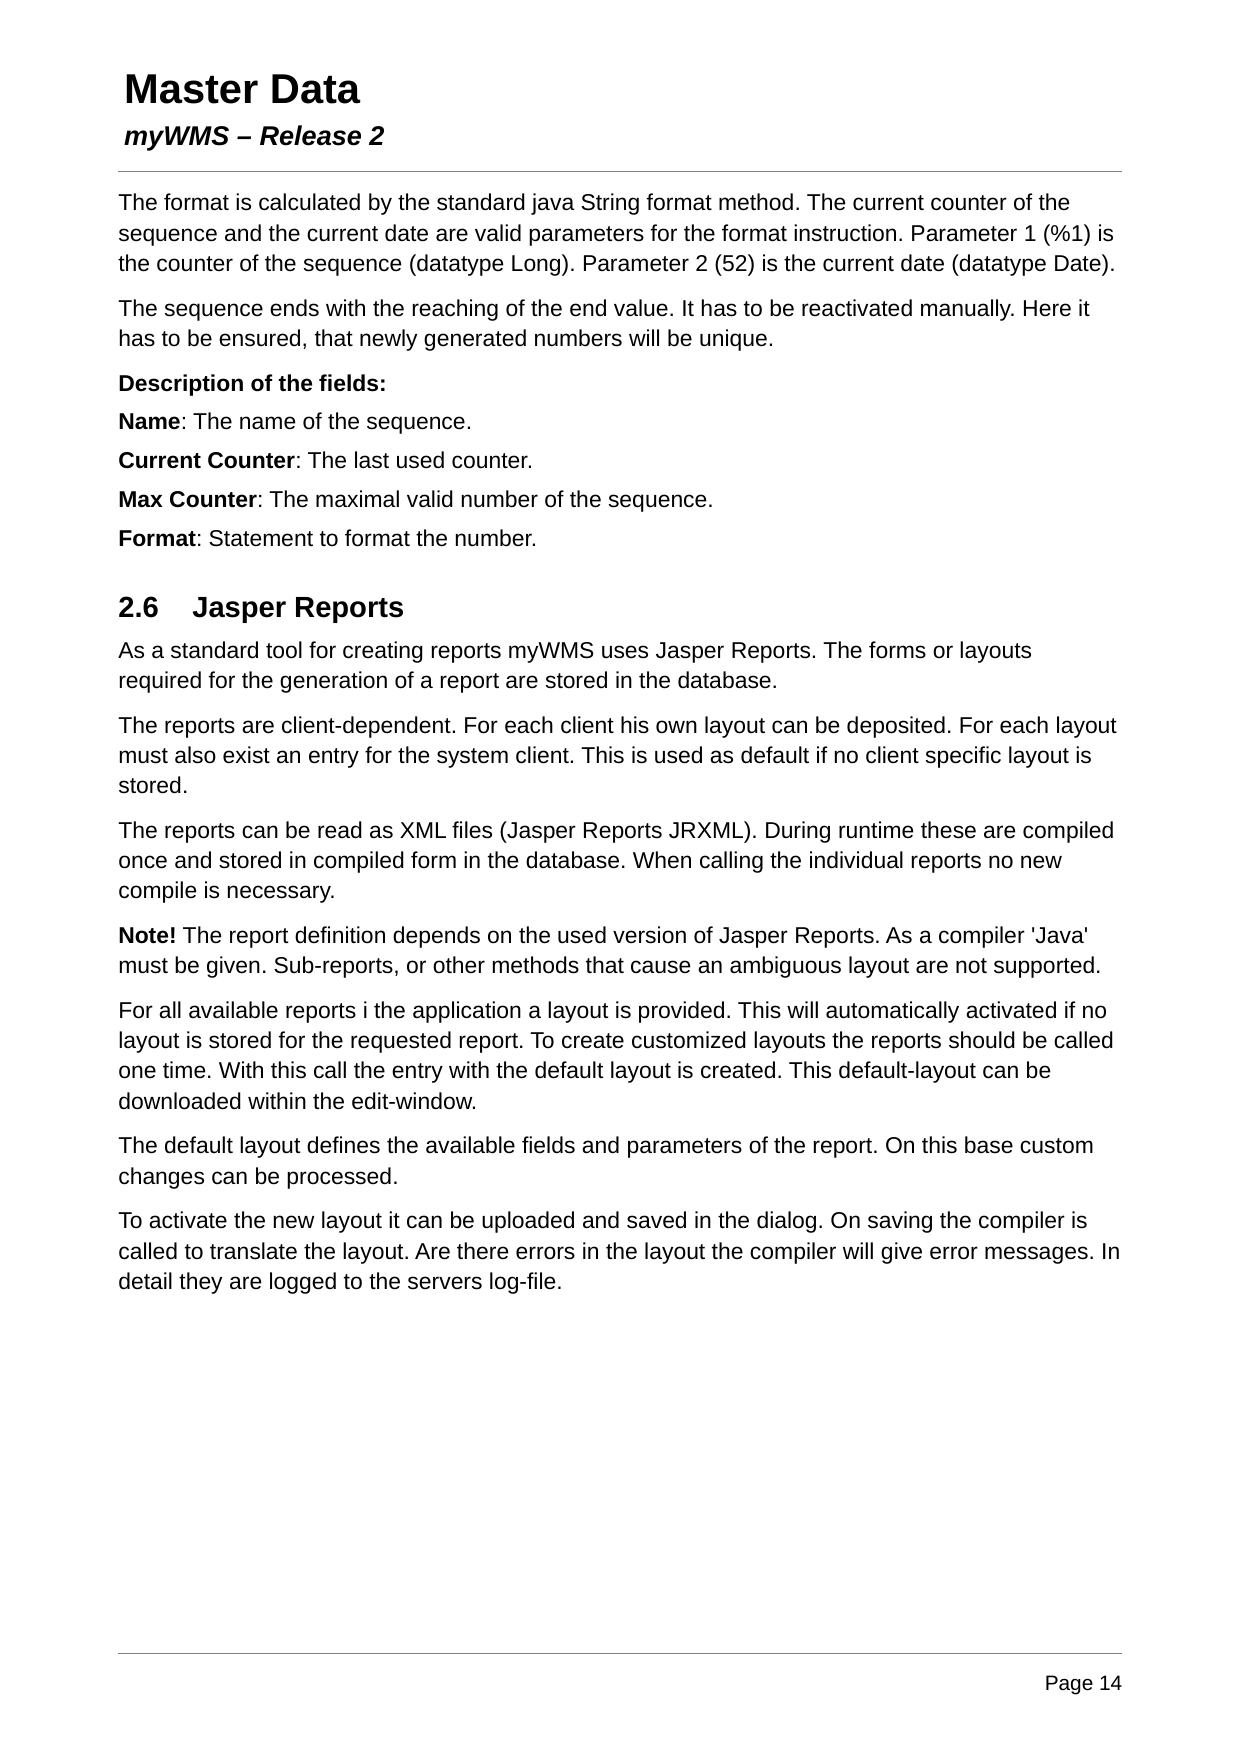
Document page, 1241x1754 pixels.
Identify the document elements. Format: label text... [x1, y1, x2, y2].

text As a standard tool for creating reports myWMS uses Jasper Reports. The forms or layouts required for the generation of a report are stored in the database. [118, 637, 1122, 693]
text The default layout defines the available fields and parameters of the report. On this base custom changes can be processed. [118, 1132, 1122, 1189]
text Max Counter: The maximal valid number of the sequence. [118, 486, 1122, 512]
text Description of the fields: [118, 369, 1122, 396]
text The reports are client-dependent. For each client his own layout can be deposited. For each layout must also exist an entry for the system client. This is used as default if no client specific layout is stored. [118, 712, 1122, 798]
text The format is calculated by the standard java String format method. The current counter of the sequence and the current date are valid parameters for the format instruction. Parameter 1 (%1) is the counter of the sequence (datatype Long). Parameter 2 (52) is the current date (datatype Date). [118, 189, 1122, 276]
text The sequence ends with the reaching of the end value. It has to be reactivated manually. Here it has to be ensured, that newly generated numbers will be unique. [118, 294, 1122, 351]
text Format: Statement to format the number. [118, 525, 1122, 551]
text To activate the new layout it can be uploaded and saved in the dialog. On saving the compiler is called to translate the layout. Are there errors in the layout the compiler will give error messages. In detail they are logged to the servers log-file. [118, 1207, 1122, 1294]
text Name: The name of the sequence. [118, 408, 1122, 435]
subtitle Jasper Reports [118, 591, 1122, 624]
text For all available reports i the application a layout is provided. This will automatically activated if no layout is stored for the requested report. To create customized layouts the reports should be called one time. With this call the entry with the default layout is created. This default-layout can be downloaded within the edit-window. [118, 997, 1122, 1114]
text Note! The report definition depends on the used version of Jasper Reports. As a compiler 'Java' must be given. Sub-reports, or other methods that cause an ambiguous layout are not supported. [118, 922, 1122, 978]
text Current Counter: The last used counter. [118, 447, 1122, 473]
text The reports can be read as XML files (Jasper Reports JRXML). During runtime these are compiled once and stored in compiled form in the database. When calling the individual reports no new compile is necessary. [118, 817, 1122, 903]
